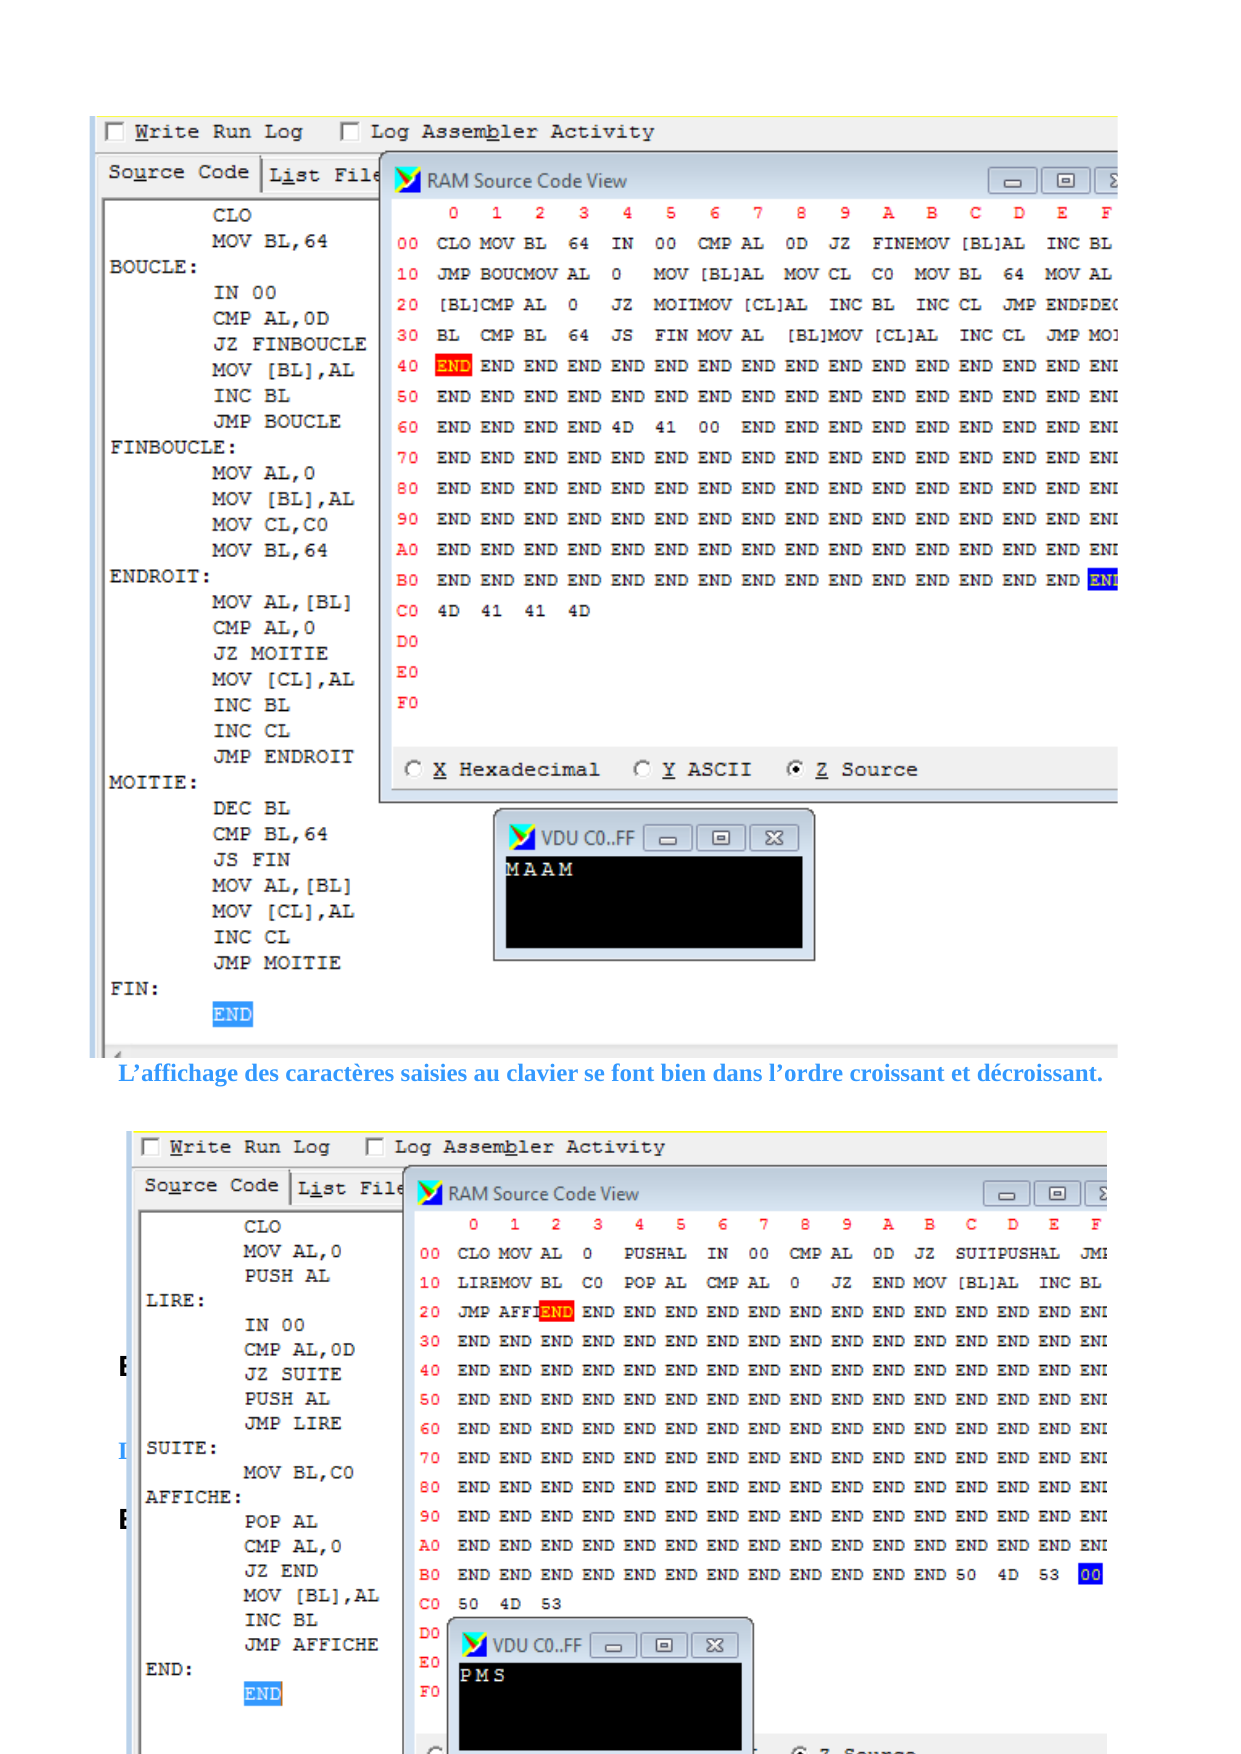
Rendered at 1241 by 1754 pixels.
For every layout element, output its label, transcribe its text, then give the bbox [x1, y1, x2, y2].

subtitle Exercice 5 [1107, 1502, 1122, 1536]
subtitle Exercice 4 [118, 1349, 126, 1382]
subtitle Exercice 5 [118, 1502, 126, 1536]
text L’affichage des caractères saisies au clavier se font bien dans l’ordre croissant et décroissant. [118, 157, 1122, 1087]
subtitle Exercice 4 [1107, 1349, 1122, 1382]
